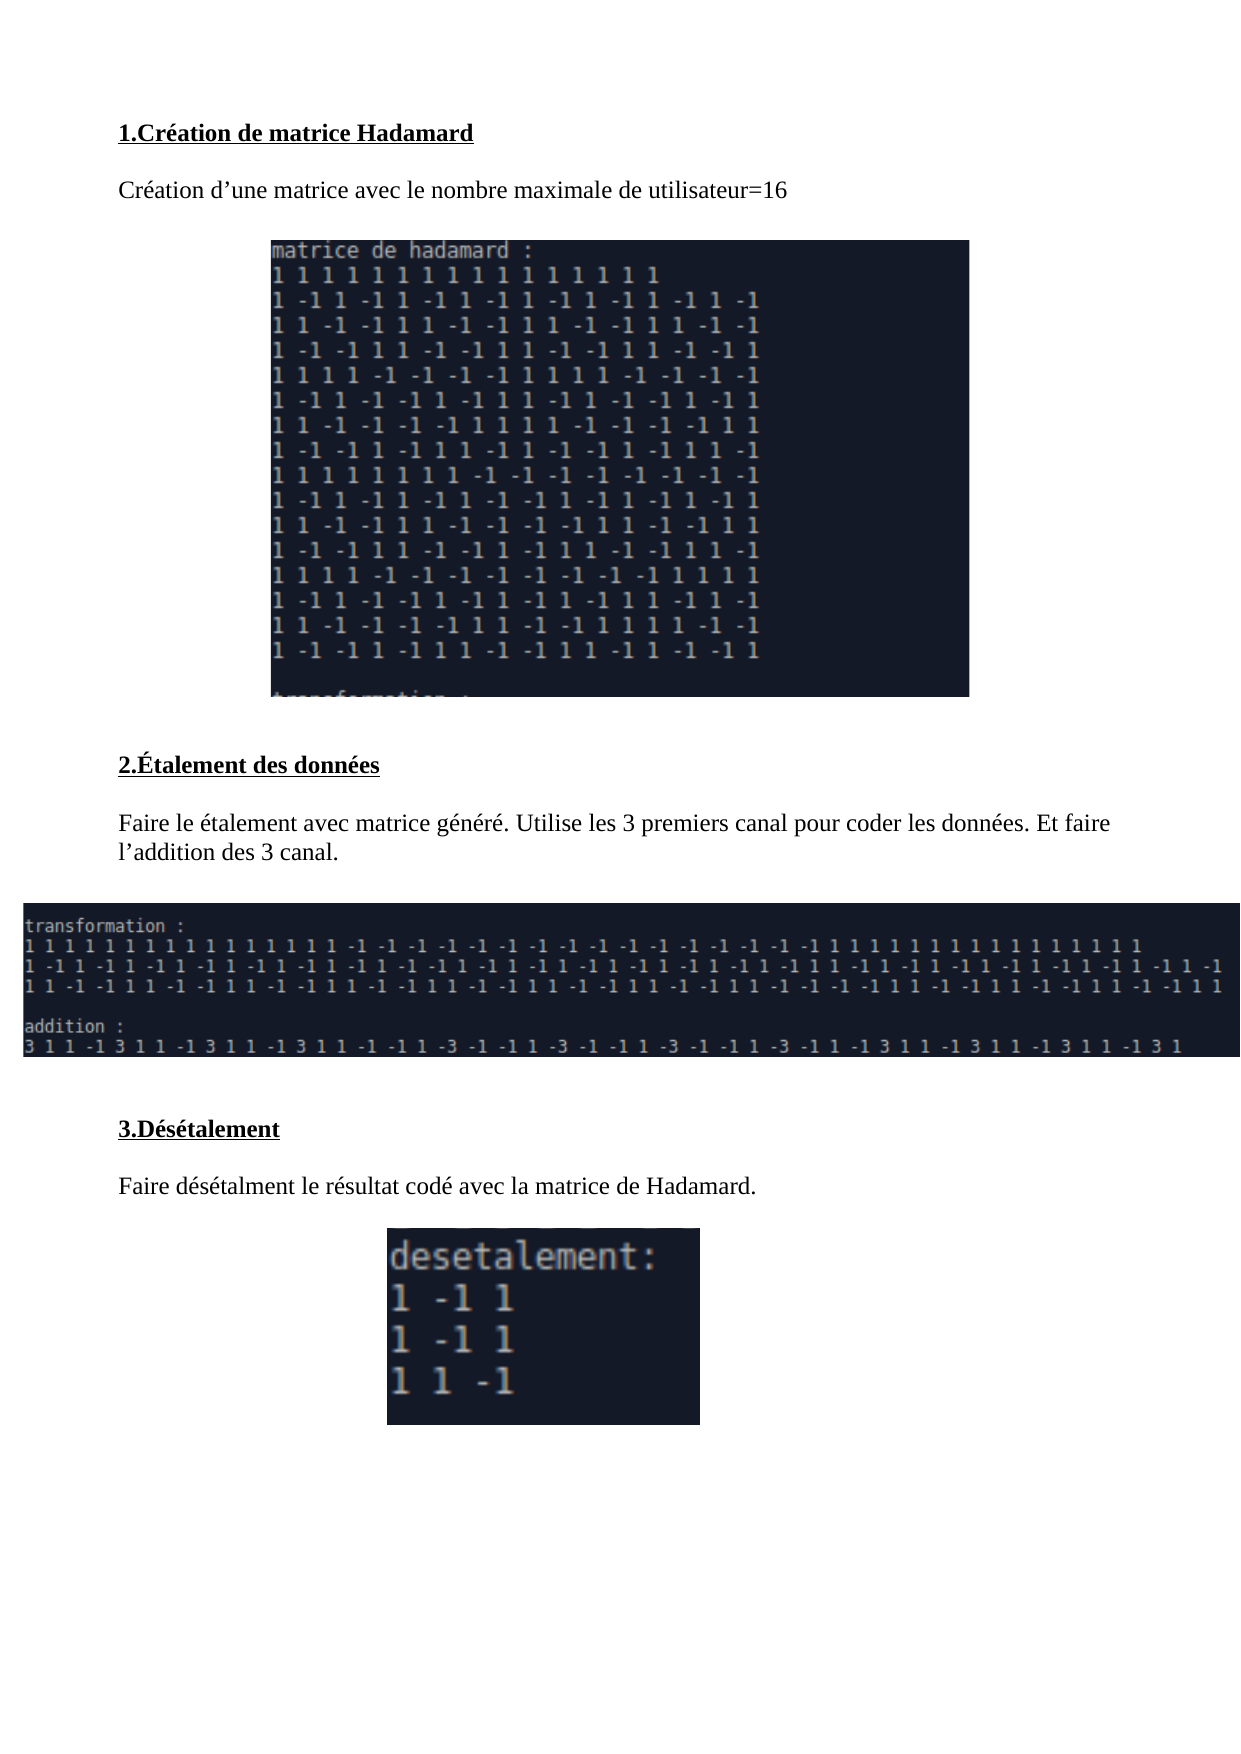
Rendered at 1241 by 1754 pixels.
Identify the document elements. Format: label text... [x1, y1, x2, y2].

text Faire désétalment le résultat codé avec la matrice de Hadamard. [118, 1171, 1122, 1200]
text Création d’une matrice avec le nombre maximale de utilisateur=16 [118, 176, 1122, 204]
text 1.Création de matrice Hadamard [118, 118, 1122, 147]
text 3.Désétalement [118, 1114, 1122, 1143]
text Faire le étalement avec matrice généré. Utilise les 3 premiers canal pour coder les données. Et faire l’addition des 3 canal. [118, 808, 1122, 866]
text 2.Étalement des données [118, 751, 1122, 779]
